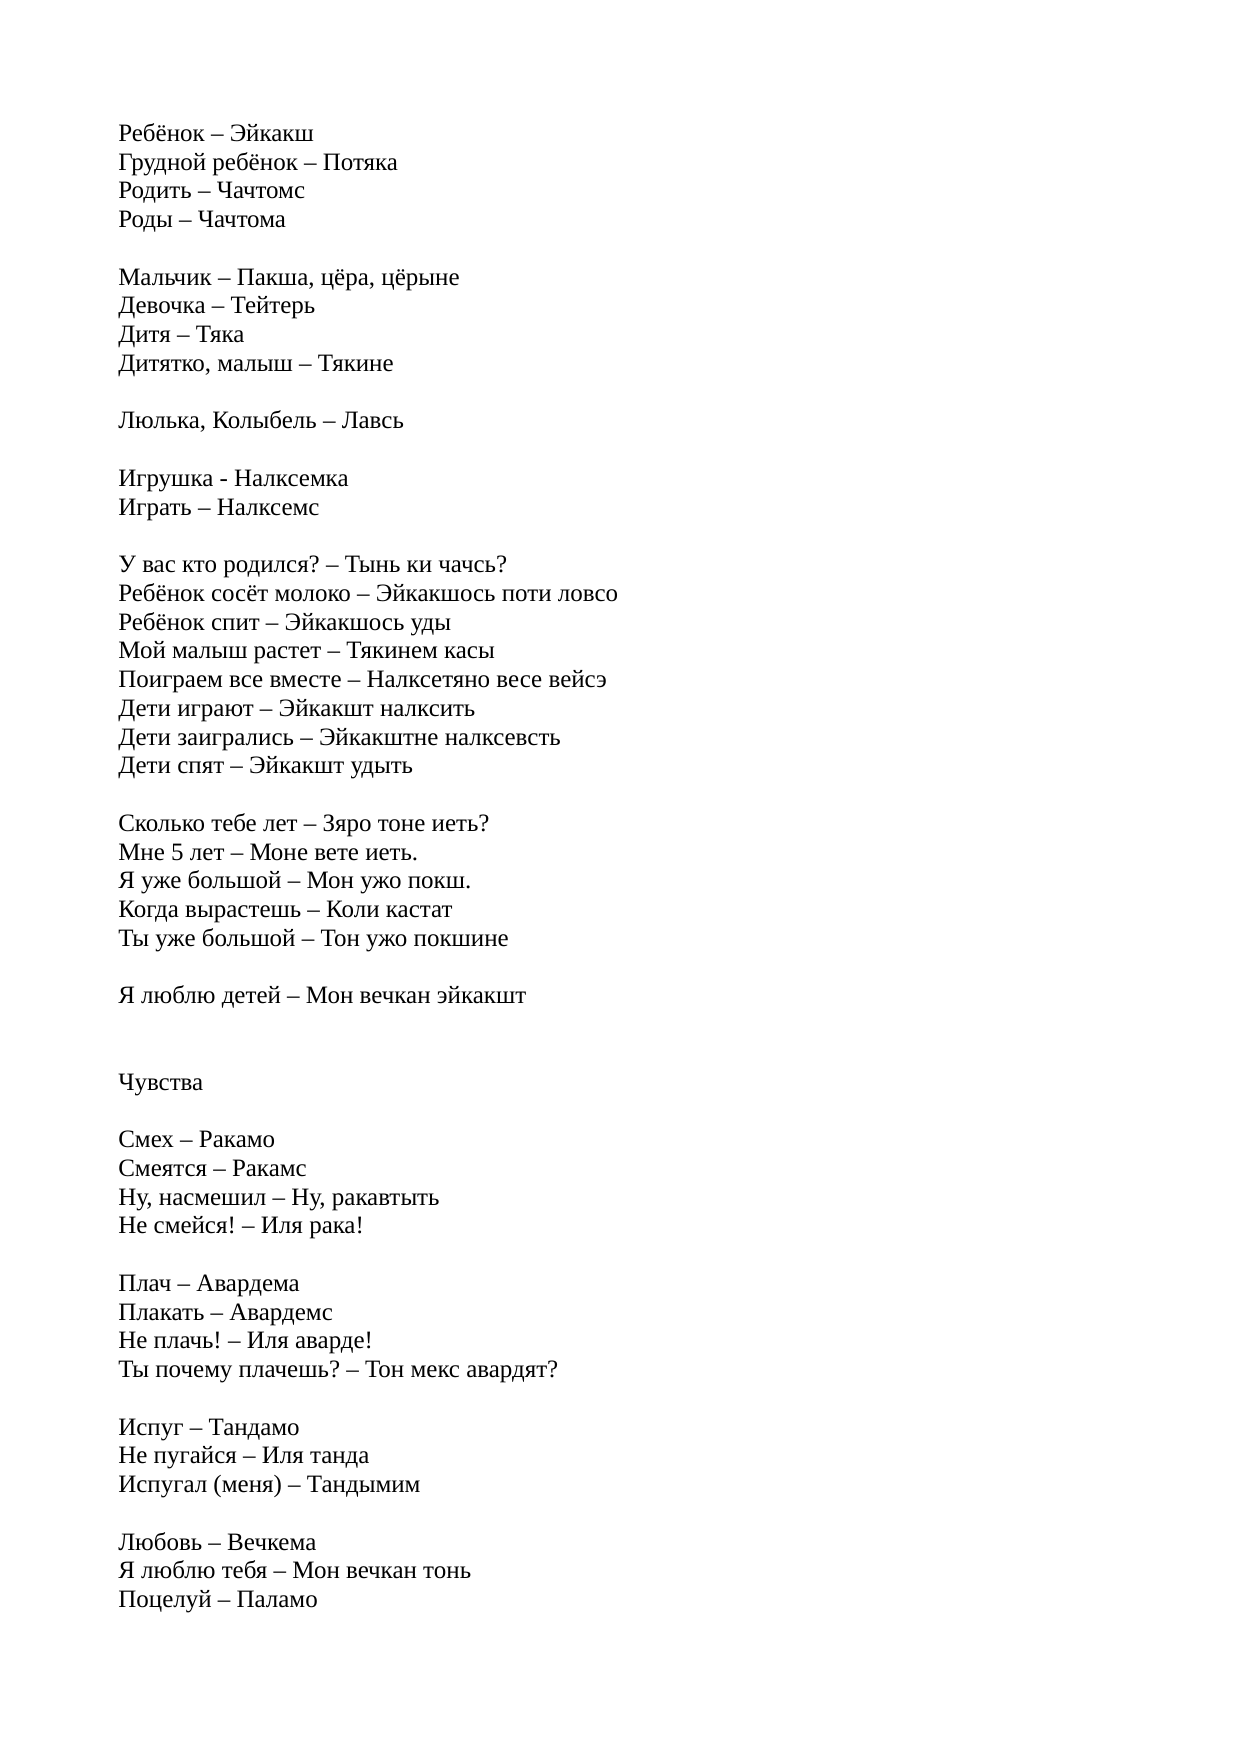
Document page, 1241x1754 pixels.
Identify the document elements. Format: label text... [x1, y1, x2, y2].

text Чувства Смех – Ракамо Смеятся – Ракамс Ну, насмешил – Ну, ракавтыть Не смейся! – Иля рака! Плач – Авардема Плакать – Авардемс Не плачь! – Иля аварде! Ты почему плачешь? – Тон мекс авардят? Испуг – Тандамо Не пугайся – Иля танда Испугал (меня) – Тандымим Любовь – Вечкема Я люблю тебя – Мон вечкан тонь Поцелуй – Паламо [118, 1067, 1122, 1613]
text Ребёнок – Эйкакш Грудной ребёнок – Потяка Родить – Чачтомс Роды – Чачтома Мальчик – Пакша, цёра, цёрыне Девочка – Тейтерь Дитя – Тяка Дитятко, малыш – Тякине Люлька, Колыбель – Лавсь Игрушка - Налксемка Играть – Налксемс У вас кто родился? – Тынь ки чачсь? Ребёнок сосёт молоко – Эйкакшось поти ловсо Ребёнок спит – Эйкакшось уды Мой малыш растет – Тякинем касы Поиграем все вместе – Налксетяно весе вейсэ Дети играют – Эйкакшт налксить Дети заигрались – Эйкакштне налксевсть Дети спят – Эйкакшт удыть Сколько тебе лет – Зяро тоне иеть? Мне 5 лет – Моне вете иеть. Я уже большой – Мон ужо покш. Когда вырастешь – Коли кастат Ты уже большой – Тон ужо покшине Я люблю детей – Мон вечкан эйкакшт [118, 118, 1122, 1067]
